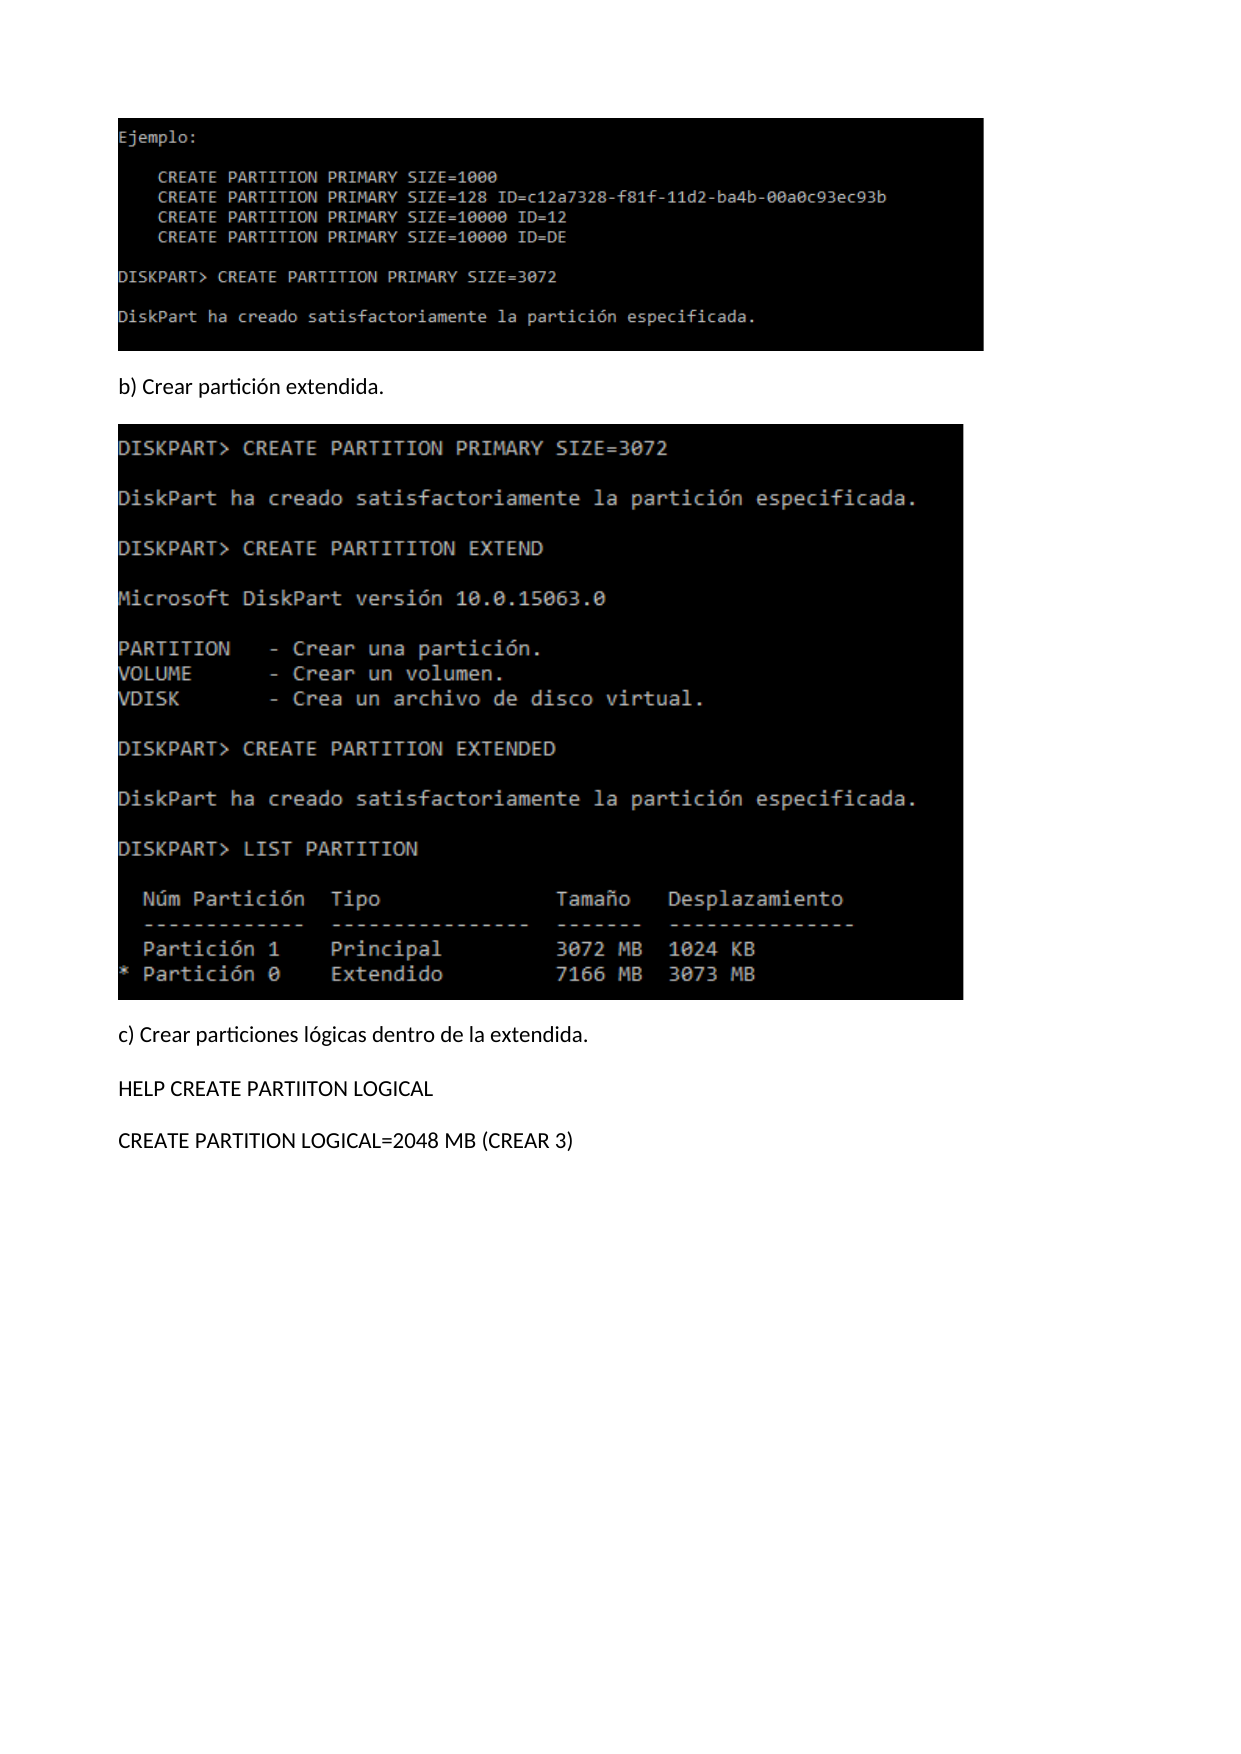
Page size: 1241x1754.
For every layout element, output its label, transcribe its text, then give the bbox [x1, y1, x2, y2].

text HELP CREATE PARTIITON LOGICAL [118, 1074, 1122, 1102]
text CREATE PARTITION LOGICAL=2048 MB (CREAR 3) [118, 1127, 1122, 1155]
text b) Crear partición extendida. [118, 372, 1122, 400]
text c) Crear particiones lógicas dentro de la extendida. [118, 1021, 1122, 1049]
